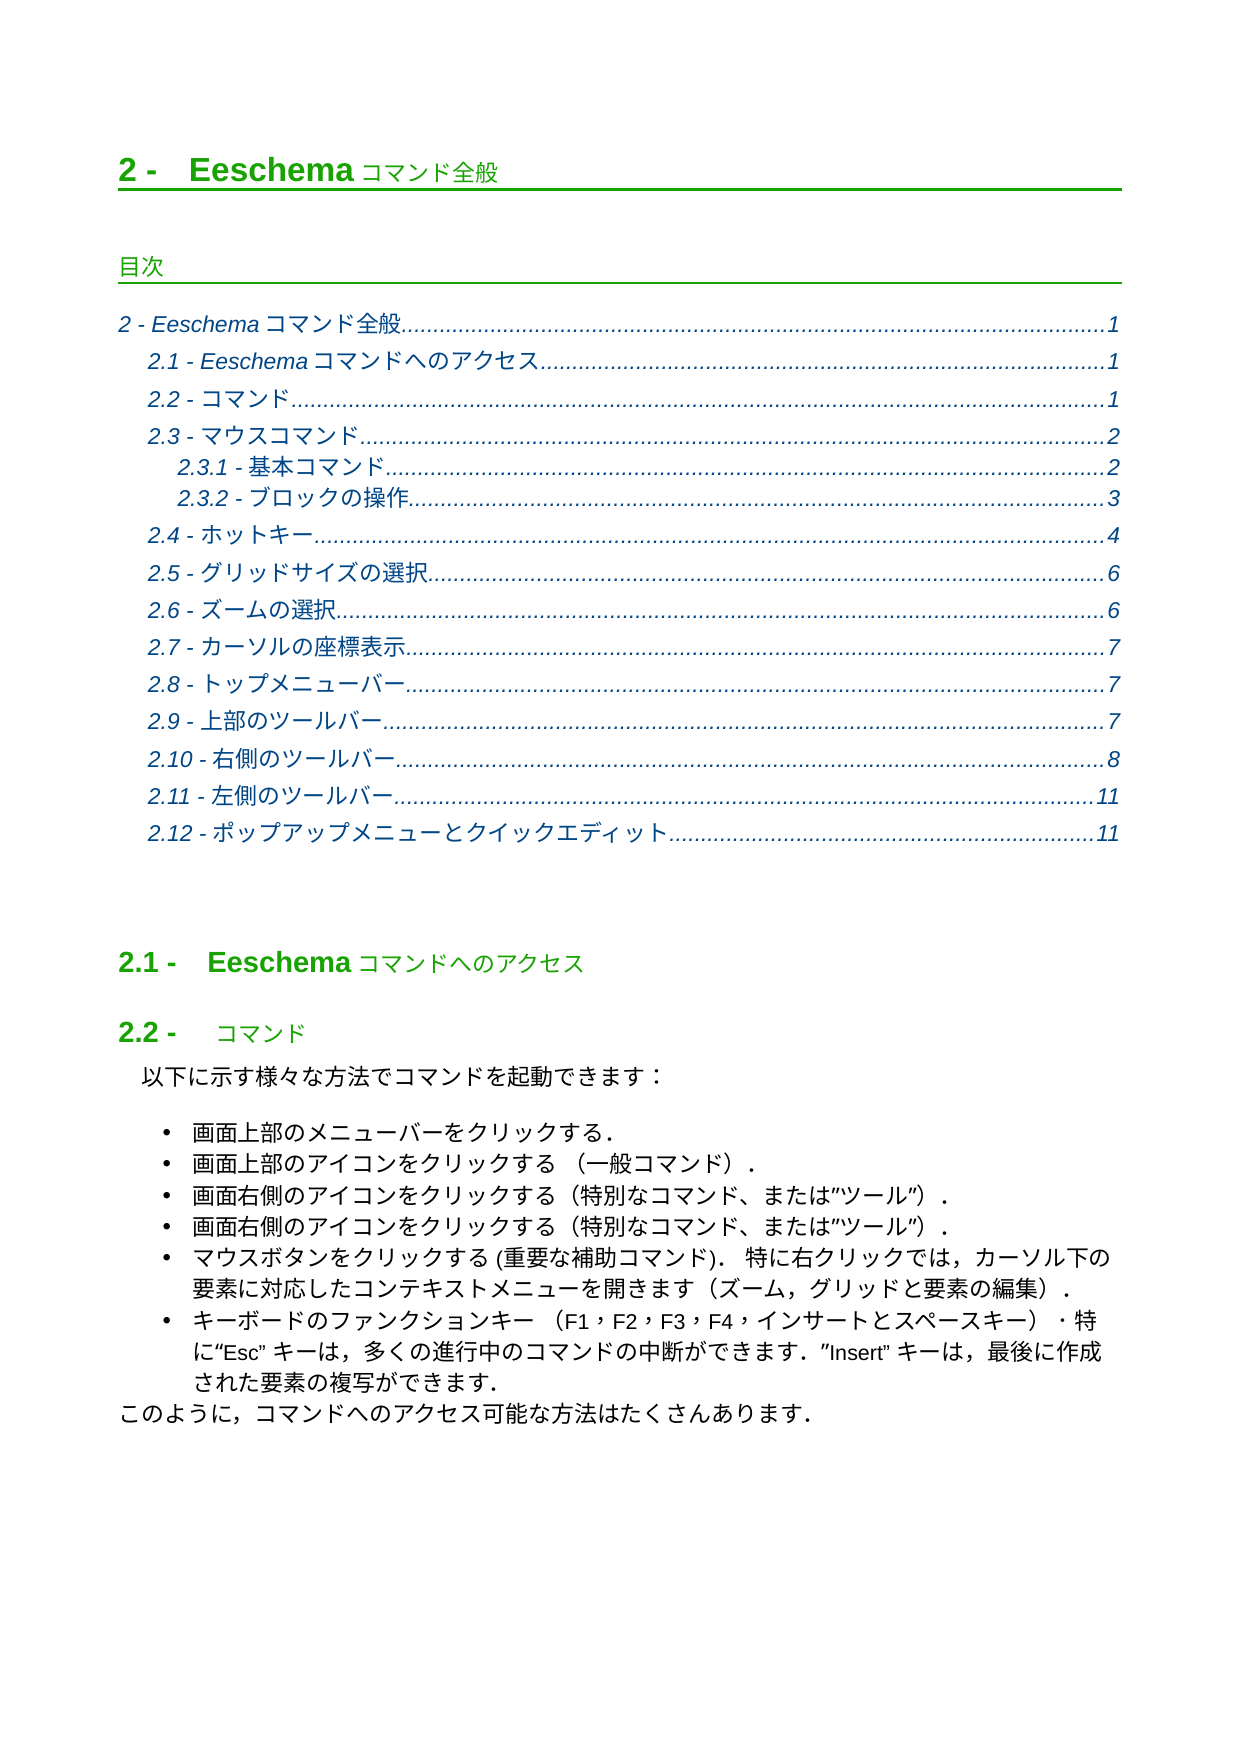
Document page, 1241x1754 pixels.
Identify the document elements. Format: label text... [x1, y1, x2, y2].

text 2.6 - ズームの選択 6 [148, 594, 1122, 625]
list 画面上部のメニューバーをクリックする． [162, 1117, 1122, 1148]
list キーボードのファンクションキー （F1，F2，F3，F4，インサートとスペースキー）．特に“Esc” キーは，多くの進行中のコマンドの中断ができます．”Insert” キーは，最後に作成された要素の複写ができます． [162, 1305, 1122, 1398]
text 2.3.2 - ブロックの操作 3 [177, 482, 1122, 513]
list 画面右側のアイコンをクリックする（特別なコマンド、または”ツール”）． [162, 1211, 1122, 1242]
text 2.11 - 左側のツールバー 11 [148, 780, 1122, 811]
text このように，コマンドへのアクセス可能な方法はたくさんあります． [118, 1398, 1122, 1430]
text 以下に示す様々な方法でコマンドを起動できます： [118, 1061, 1122, 1092]
list 画面右側のアイコンをクリックする（特別なコマンド、または”ツール”）． [162, 1180, 1122, 1211]
text 2.1 - Eeschemaコマンドへのアクセス 1 [148, 345, 1122, 377]
text 目次 [118, 251, 1122, 282]
text 2.3.1 - 基本コマンド 2 [177, 451, 1122, 482]
text 2.8 - トップメニューバー 7 [148, 668, 1122, 699]
text 2.10 - 右側のツールバー 8 [148, 742, 1122, 774]
text 2.3 - マウスコマンド 2 [148, 420, 1122, 451]
list マウスボタンをクリックする (重要な補助コマンド)． 特に右クリックでは，カーソル下の要素に対応したコンテキストメニューを開きます（ズーム，グリッドと要素の編集）． [162, 1242, 1122, 1305]
text 2.9 - 上部のツールバー 7 [148, 705, 1122, 737]
text 2.12 - ポップアップメニューとクイックエディット 11 [148, 817, 1122, 848]
subtitle Eeschemaコマンド全般 [118, 150, 1122, 188]
text 2.4 - ホットキー 4 [148, 519, 1122, 551]
text 2 - Eeschemaコマンド全般 1 [118, 308, 1122, 339]
text 2.7 - カーソルの座標表示 7 [148, 631, 1122, 662]
subtitle Eeschemaコマンドへのアクセス [118, 945, 1122, 979]
subtitle コマンド [118, 1015, 1122, 1049]
text 2.2 - コマンド 1 [148, 382, 1122, 414]
text 2.5 - グリッドサイズの選択 6 [148, 557, 1122, 588]
list 画面上部のアイコンをクリックする （一般コマンド）． [162, 1148, 1122, 1180]
